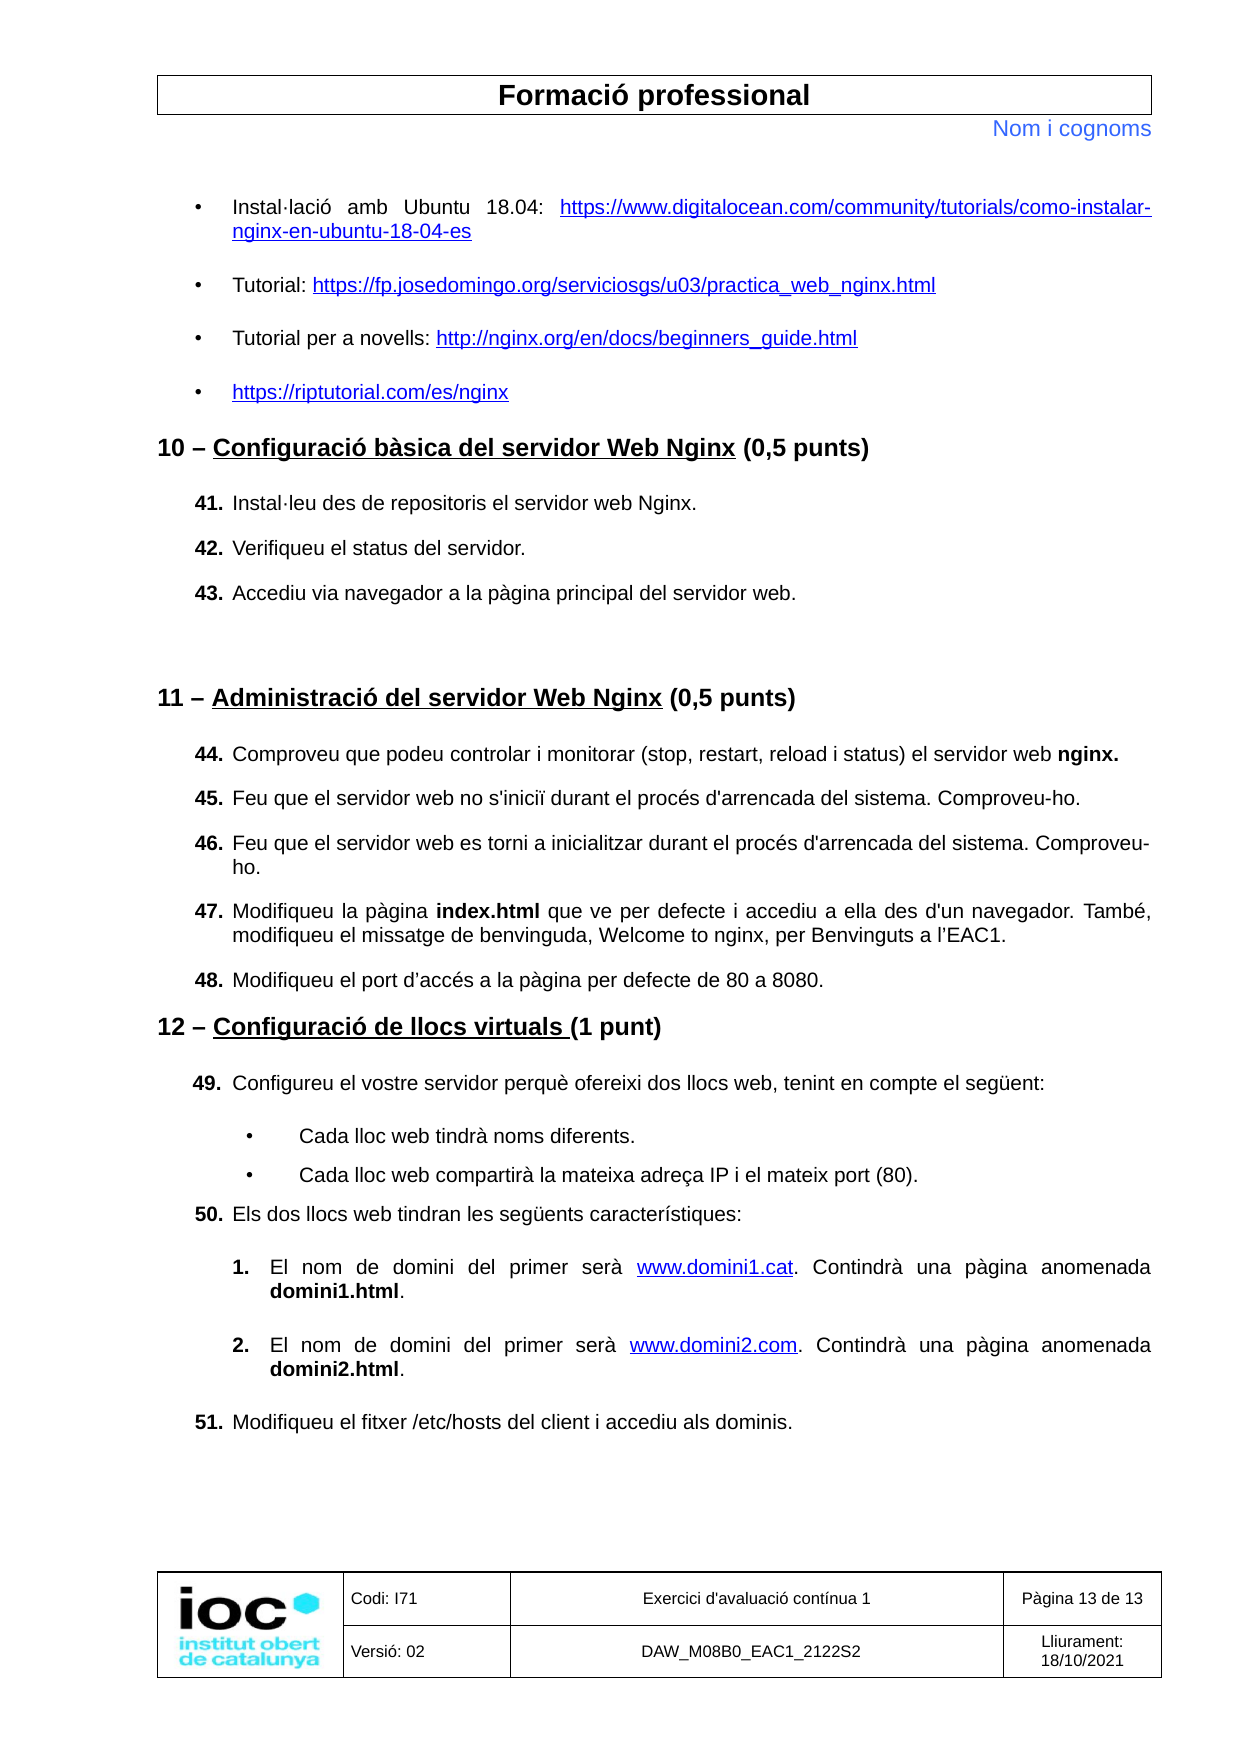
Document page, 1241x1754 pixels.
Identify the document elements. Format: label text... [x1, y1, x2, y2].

list 12 – Configuració de llocs virtuals (1 punt) [157, 1012, 1151, 1041]
list Feu que el servidor web es torni a inicialitzar durant el procés d'arrencada del sistema. Comproveu-ho. [194, 831, 1151, 878]
list Comproveu que podeu controlar i monitorar (stop, restart, reload i status) el servidor web nginx. [194, 741, 1151, 765]
list Els dos llocs web tindran les següents característiques: [194, 1202, 1151, 1226]
list Modifiqueu el fitxer /etc/hosts del client i accediu als dominis. [194, 1410, 1151, 1434]
picture [158, 1573, 343, 1677]
list Modifiqueu la pàgina index.html que ve per defecte i accediu a ella des d'un navegador. També, modifiqueu el missatge de benvinguda, Welcome to nginx, per Benvinguts a l’EAC1. [194, 899, 1151, 947]
list Cada lloc web compartirà la mateixa adreça IP i el mateix port (80). [246, 1163, 1151, 1187]
list Cada lloc web tindrà noms diferents. [246, 1124, 1151, 1148]
list Accediu via navegador a la pàgina principal del servidor web. [194, 580, 1151, 604]
list 11 – Administració del servidor Web Nginx (0,5 punts) [157, 683, 1151, 712]
list Configureu el vostre servidor perquè ofereixi dos llocs web, tenint en compte el següent: [192, 1071, 1151, 1094]
list Verifiqueu el status del servidor. [194, 536, 1151, 560]
list El nom de domini del primer serà www.domini1.cat. Contindrà una pàgina anomenada domini1.html. [232, 1255, 1151, 1303]
list Modifiqueu el port d’accés a la pàgina per defecte de 80 a 8080. [194, 968, 1151, 992]
list El nom de domini del primer serà www.domini2.com. Contindrà una pàgina anomenada domini2.html. [232, 1332, 1151, 1380]
list Tutorial per a novells: http://nginx.org/en/docs/beginners_guide.html [194, 326, 1151, 350]
list Instal·leu des de repositoris el servidor web Nginx. [194, 491, 1151, 515]
list Instal·lació amb Ubuntu 18.04: https://www.digitalocean.com/community/tutorials/como-instalar-nginx-en-ubuntu-18-04-es [194, 195, 1151, 243]
list Feu que el servidor web no s'iniciï durant el procés d'arrencada del sistema. Comproveu-ho. [194, 786, 1151, 810]
list https://riptutorial.com/es/nginx [194, 379, 1151, 403]
text 10 – Configuració bàsica del servidor Web Nginx (0,5 punts) [157, 433, 1151, 462]
list Tutorial: https://fp.josedomingo.org/serviciosgs/u03/practica_web_nginx.html [194, 272, 1151, 296]
